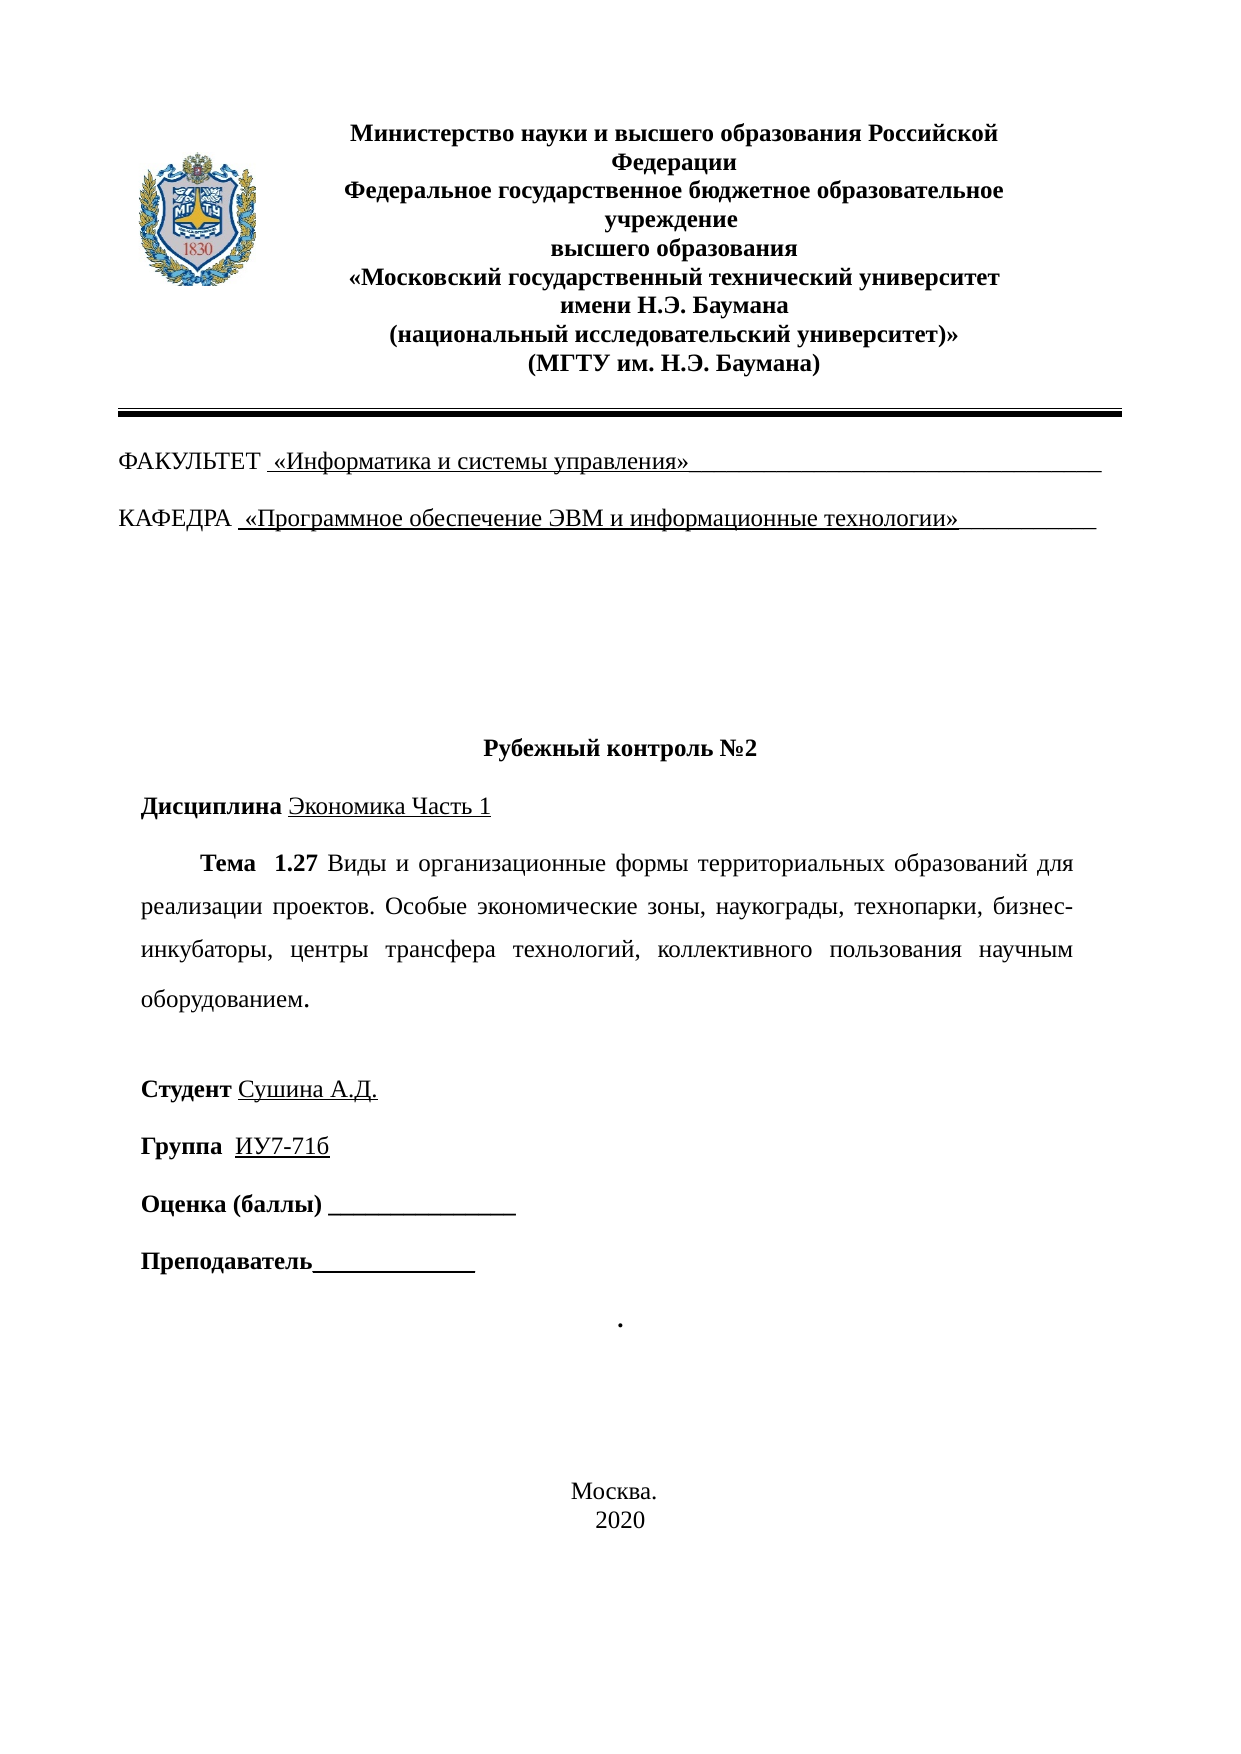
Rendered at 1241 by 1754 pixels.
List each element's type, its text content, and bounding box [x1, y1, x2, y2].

table_header [1085, 791, 1126, 1275]
picture [138, 152, 258, 288]
text . [118, 1304, 1122, 1332]
table_header Дисциплина Экономика Часть 1 Тема 1.27 Виды и организационные формы территориальных образований для реализации проектов. Особые экономические зоны, наукограды, технопарки, бизнес-инкубаторы, центры трансфера технологий, коллективного пользования научным оборудованием. Студент Сушина А.Д. Группа ИУ7-71б Оценка (баллы) _______________ Преподаватель_____________ [129, 791, 1085, 1275]
table_header [129, 118, 274, 377]
text КАФЕДРА «Программное обеспечение ЭВМ и информационные технологии»___________ [118, 503, 1122, 532]
text Рубежный контроль №2 [118, 733, 1122, 762]
text 2020 [118, 1505, 1122, 1534]
text Москва. [118, 1476, 1122, 1505]
text ФАКУЛЬТЕТ «Информатика и системы управления»_________________________________ [118, 446, 1122, 474]
table_header Министерство науки и высшего образования Российской Федерации Федеральное государственное бюджетное образовательное учреждение высшего образования «Московский государственный технический университет имени Н.Э. Баумана (национальный исследовательский университет)» (МГТУ им. Н.Э. Баумана) [274, 118, 1074, 377]
